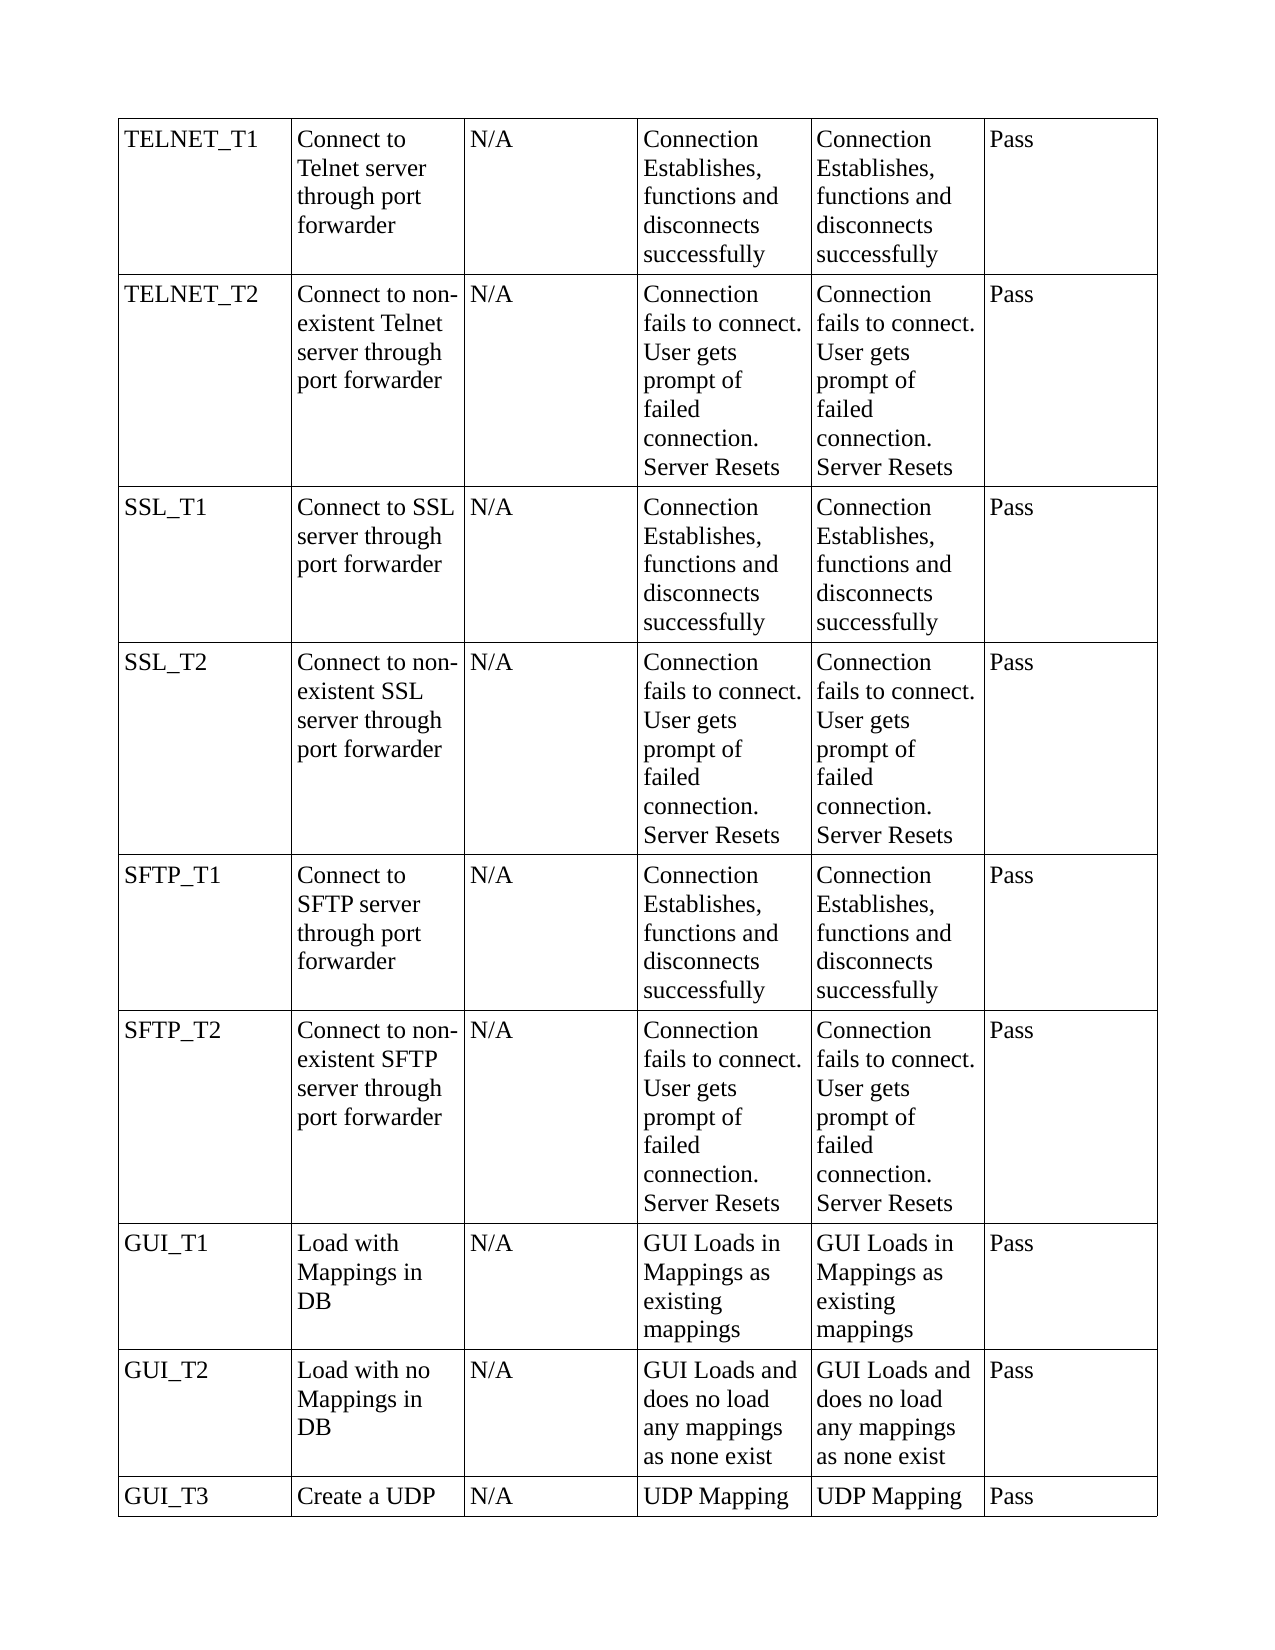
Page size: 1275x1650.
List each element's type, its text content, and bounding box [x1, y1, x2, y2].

table_cell UDP Mapping [812, 1477, 984, 1516]
table_cell Pass [985, 1350, 1157, 1476]
table_cell Load with Mappings in DB [292, 1224, 464, 1349]
table_cell UDP Mapping [638, 1477, 811, 1516]
table_cell N/A [465, 119, 637, 273]
table_cell N/A [465, 643, 637, 854]
table_cell N/A [465, 1350, 637, 1476]
table_cell Connection Establishes, functions and disconnects successfully [638, 487, 811, 642]
table_cell N/A [465, 1224, 637, 1349]
table_cell Pass [985, 855, 1157, 1010]
table_cell Connection fails to connect. User gets prompt of failed connection. Server Resets [638, 643, 811, 854]
table_cell Connection Establishes, functions and disconnects successfully [638, 119, 811, 273]
table_cell Connect to non-existent SSL server through port forwarder [292, 643, 464, 854]
table_cell Connection fails to connect. User gets prompt of failed connection. Server Resets [812, 275, 984, 486]
table_cell Pass [985, 1011, 1157, 1222]
table_cell TELNET_T1 [119, 119, 291, 273]
table_cell GUI Loads and does no load any mappings as none exist [638, 1350, 811, 1476]
table_cell Connection fails to connect. User gets prompt of failed connection. Server Resets [638, 275, 811, 486]
table_cell Pass [985, 643, 1157, 854]
table_cell N/A [465, 275, 637, 486]
table_cell Connection Establishes, functions and disconnects successfully [812, 855, 984, 1010]
table_cell Pass [985, 1477, 1157, 1516]
table_cell GUI Loads in Mappings as existing mappings [812, 1224, 984, 1349]
table_cell N/A [465, 855, 637, 1010]
table_cell SSL_T1 [119, 487, 291, 642]
table_cell TELNET_T2 [119, 275, 291, 486]
table_cell Connection Establishes, functions and disconnects successfully [812, 119, 984, 273]
table_cell GUI_T2 [119, 1350, 291, 1476]
table_cell Pass [985, 1224, 1157, 1349]
table_cell Connect to non-existent Telnet server through port forwarder [292, 275, 464, 486]
table_cell GUI Loads and does no load any mappings as none exist [812, 1350, 984, 1476]
table_cell GUI_T1 [119, 1224, 291, 1349]
table_cell GUI Loads in Mappings as existing mappings [638, 1224, 811, 1349]
table_cell Connection fails to connect. User gets prompt of failed connection. Server Resets [638, 1011, 811, 1222]
table_cell Load with no Mappings in DB [292, 1350, 464, 1476]
table_cell Connection fails to connect. User gets prompt of failed connection. Server Resets [812, 643, 984, 854]
table_cell GUI_T3 [119, 1477, 291, 1516]
table_cell Pass [985, 275, 1157, 486]
table_cell Connect to SSL server through port forwarder [292, 487, 464, 642]
table_cell SFTP_T2 [119, 1011, 291, 1222]
table_cell Create a UDP [292, 1477, 464, 1516]
table_cell Connect to Telnet server through port forwarder [292, 119, 464, 273]
table_cell Pass [985, 119, 1157, 273]
table_cell N/A [465, 1011, 637, 1222]
table_cell Pass [985, 487, 1157, 642]
table_cell SSL_T2 [119, 643, 291, 854]
table_cell N/A [465, 1477, 637, 1516]
table_cell Connect to non-existent SFTP server through port forwarder [292, 1011, 464, 1222]
table_cell Connection fails to connect. User gets prompt of failed connection. Server Resets [812, 1011, 984, 1222]
table_cell SFTP_T1 [119, 855, 291, 1010]
table_cell N/A [465, 487, 637, 642]
table_cell Connection Establishes, functions and disconnects successfully [812, 487, 984, 642]
table_cell Connection Establishes, functions and disconnects successfully [638, 855, 811, 1010]
table_cell Connect to SFTP server through port forwarder [292, 855, 464, 1010]
